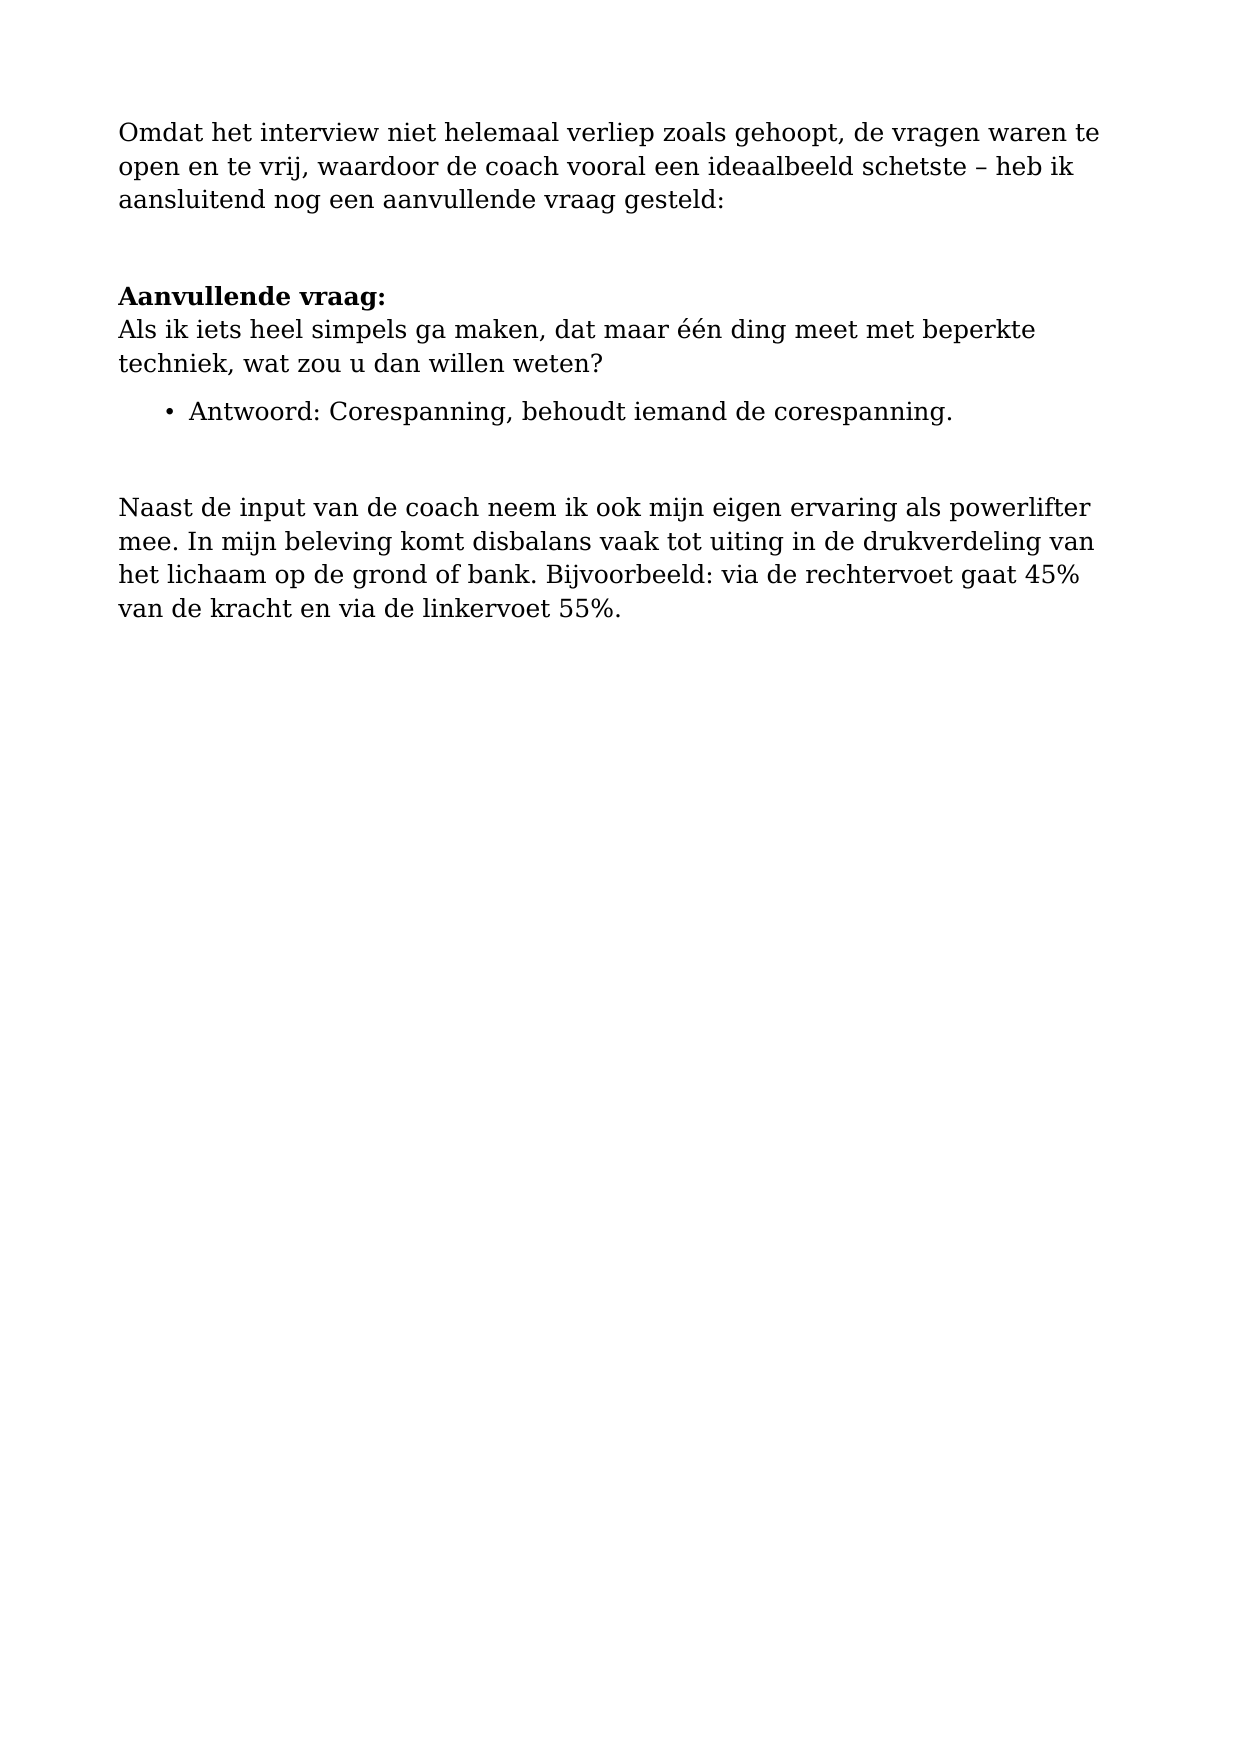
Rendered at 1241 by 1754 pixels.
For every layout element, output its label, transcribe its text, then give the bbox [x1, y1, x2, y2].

text Naast de input van de coach neem ik ook mijn eigen ervaring als powerlifter mee. In mijn beleving komt disbalans vaak tot uiting in de drukverdeling van het lichaam op de grond of bank. Bijvoorbeeld: via de rechtervoet gaat 45% van de kracht en via de linkervoet 55%. [118, 493, 1122, 623]
text Aanvullende vraag: Als ik iets heel simpels ga maken, dat maar één ding meet met beperkte techniek, wat zou u dan willen weten? [118, 282, 1122, 378]
list Antwoord: Corespanning, behoudt iemand de corespanning. [165, 397, 1122, 426]
text Omdat het interview niet helemaal verliep zoals gehoopt, de vragen waren te open en te vrij, waardoor de coach vooral een ideaalbeeld schetste – heb ik aansluitend nog een aanvullende vraag gesteld: [118, 118, 1122, 214]
